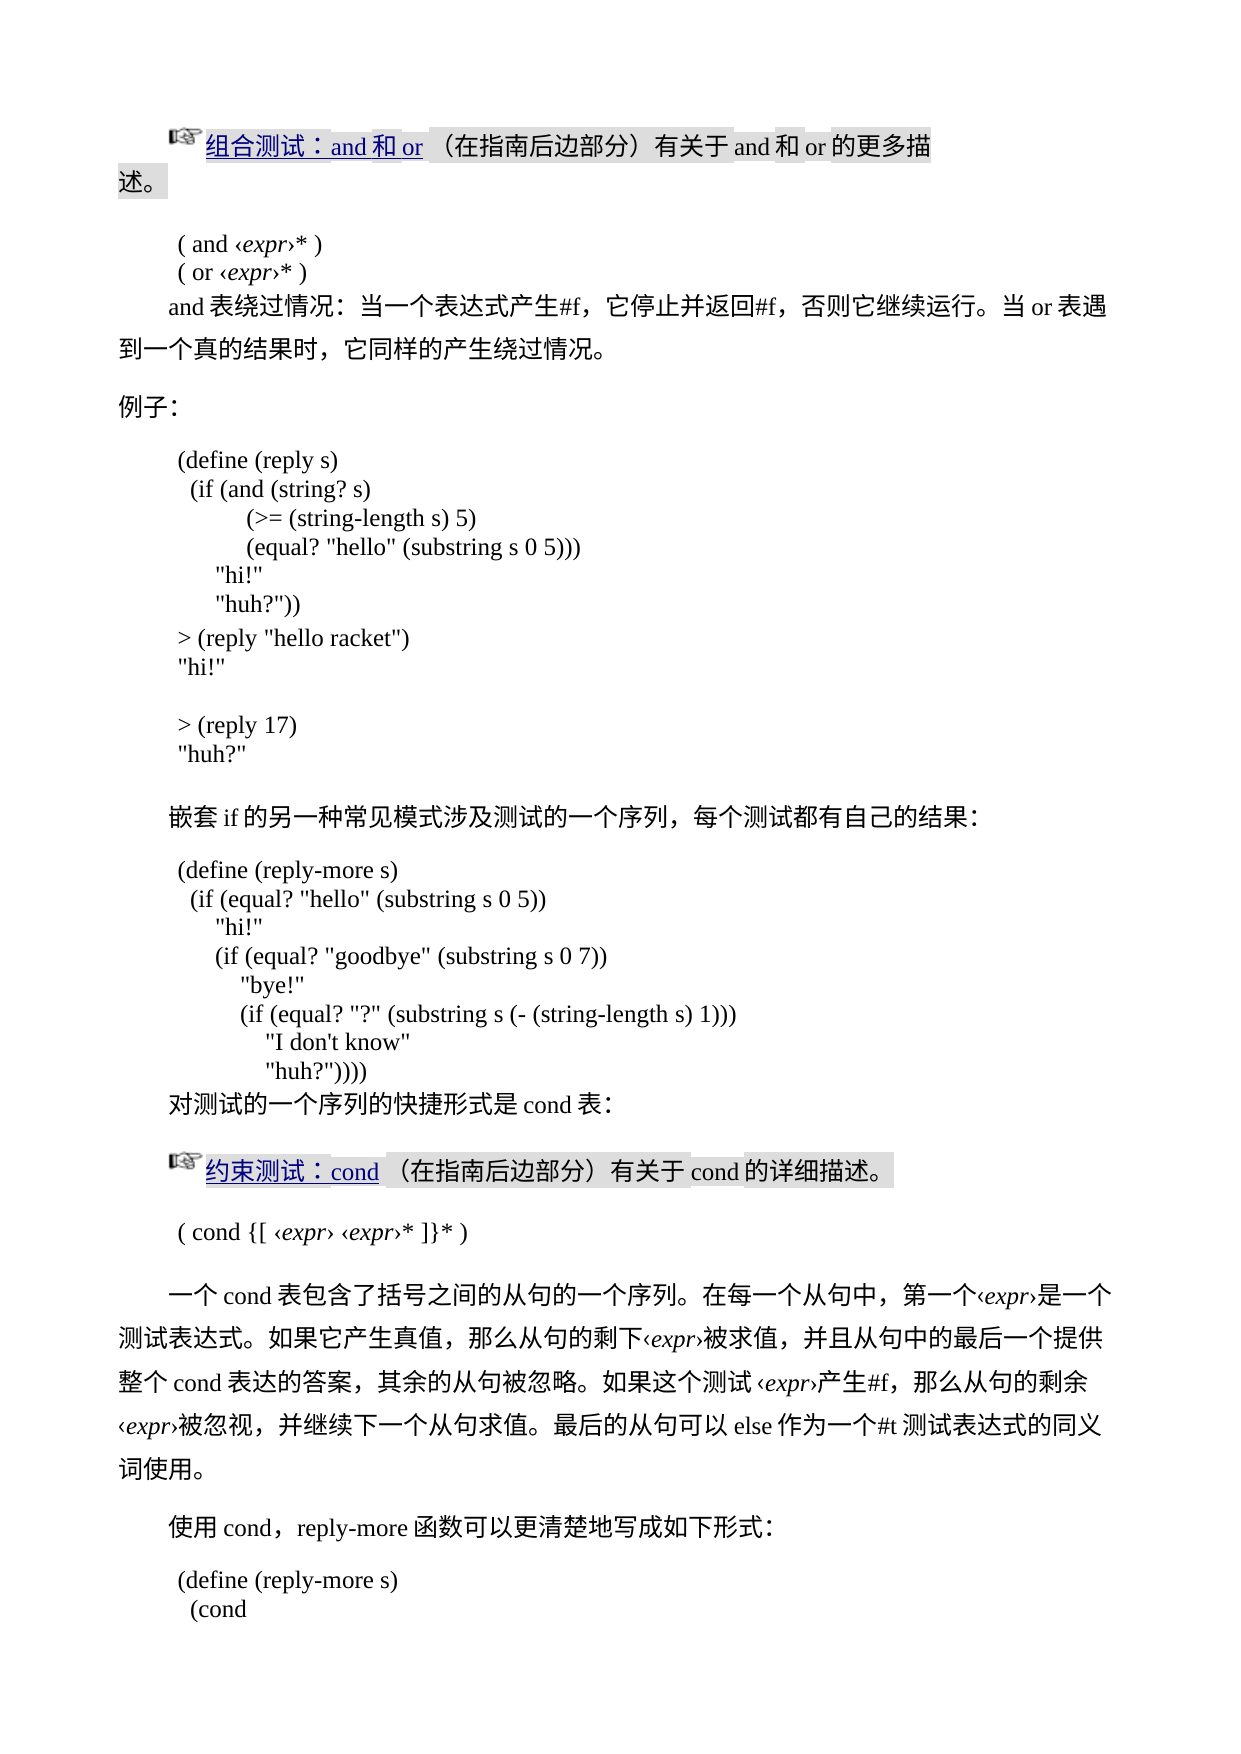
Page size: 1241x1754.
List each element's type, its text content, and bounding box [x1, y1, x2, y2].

text and表绕过情况：当一个表达式产生#f，它停止并返回#f，否则它继续运行。当or表遇到一个真的结果时，它同样的产生绕过情况。 [118, 286, 1122, 366]
table_cell (if (equal? "goodbye" (substring s 0 7)) [177, 941, 940, 970]
picture [168, 1143, 206, 1181]
table_cell (cond [177, 1594, 748, 1623]
picture [168, 118, 206, 156]
text 对测试的一个序列的快捷形式是cond表： [118, 1085, 1122, 1121]
text 一个cond表包含了括号之间的从句的一个序列。在每一个从句中，第一个‹expr›是一个测试表达式。如果它产生真值，那么从句的剩下‹expr›被求值，并且从句中的最后一个提供整个cond表达的答案，其余的从句被忽略。如果这个测试 ‹expr›产生#f，那么从句的剩余‹expr›被忽视，并继续下一个从句求值。最后的从句可以else作为一个#t测试表达式的同义词使用。 [118, 1276, 1122, 1486]
table_cell (if (and (string? s) [177, 474, 806, 503]
text 约束测试：cond （在指南后边部分）有关于cond的详细描述。 [118, 1143, 945, 1188]
text 嵌套if的另一种常见模式涉及测试的一个序列，每个测试都有自己的结果： [118, 797, 1122, 833]
table_header (define (reply s) [177, 446, 806, 474]
table_cell "huh?")) [177, 589, 806, 618]
table_cell ( or ‹expr›* ) [177, 258, 325, 286]
table_cell "hi!" [177, 913, 940, 941]
table_cell "I don't know" [177, 1028, 940, 1056]
table_header ( and ‹expr›* ) [177, 229, 325, 257]
table_header [748, 1565, 752, 1623]
table_cell (equal? "hello" (substring s 0 5))) [177, 532, 806, 561]
table_cell "huh?" [177, 739, 809, 797]
table_header (define (reply-more s) [177, 855, 940, 884]
table_cell (if (equal? "hello" (substring s 0 5)) [177, 884, 940, 912]
text ( cond {[ ‹expr› ‹expr›* ]}* ) [177, 1217, 1063, 1246]
table_header (define (reply-more s) [177, 1565, 748, 1594]
text 组合测试：and和or （在指南后边部分）有关于and和or的更多描述。 [118, 118, 945, 199]
table_cell [177, 618, 806, 623]
table_cell (if (equal? "?" (substring s (- (string-length s) 1))) [177, 999, 940, 1027]
table_cell "bye!" [177, 970, 940, 999]
table_cell > (reply 17) [177, 710, 809, 739]
table_cell "hi!" [177, 652, 809, 710]
text 例子： [118, 388, 1122, 424]
table_cell "huh?")))) [177, 1056, 940, 1085]
table_cell "hi!" [177, 561, 806, 589]
table_cell (>= (string-length s) 5) [177, 503, 806, 532]
table_cell > (reply "hello racket") [177, 623, 809, 652]
text 使用cond，reply-more函数可以更清楚地写成如下形式： [118, 1507, 1122, 1543]
